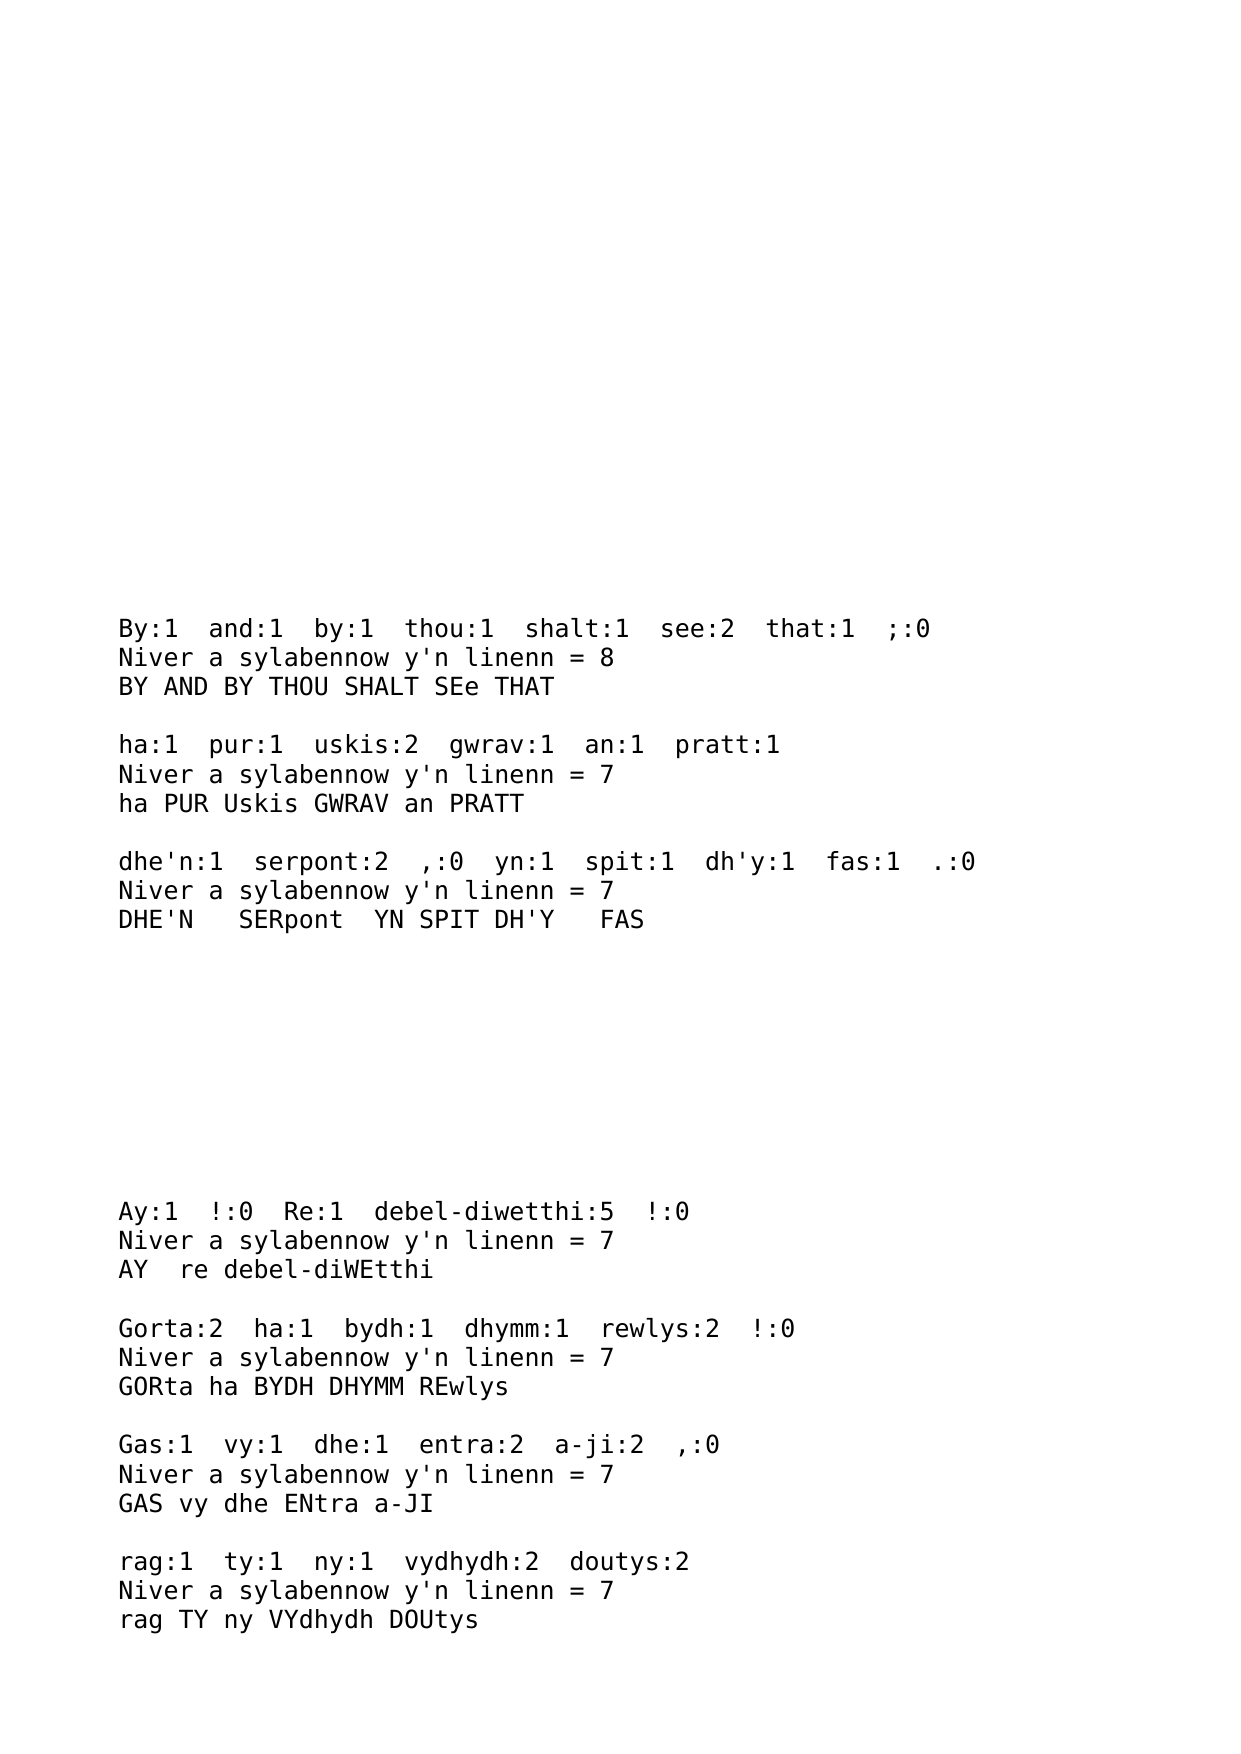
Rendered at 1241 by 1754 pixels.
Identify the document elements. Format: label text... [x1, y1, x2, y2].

text Niver a sylabennow y'n linenn = 7 [118, 1576, 1122, 1606]
text Ay:1 !:0 Re:1 debel-diwetthi:5 !:0 [118, 1197, 1122, 1226]
text Niver a sylabennow y'n linenn = 7 [118, 1343, 1122, 1372]
text By:1 and:1 by:1 thou:1 shalt:1 see:2 that:1 ;:0 [118, 614, 1122, 643]
text Niver a sylabennow y'n linenn = 7 [118, 1226, 1122, 1256]
text Niver a sylabennow y'n linenn = 7 [118, 760, 1122, 789]
text dhe'n:1 serpont:2 ,:0 yn:1 spit:1 dh'y:1 fas:1 .:0 [118, 847, 1122, 876]
text rag:1 ty:1 ny:1 vydhydh:2 doutys:2 [118, 1547, 1122, 1576]
text rag TY ny VYdhydh DOUtys [118, 1606, 1122, 1635]
text Gorta:2 ha:1 bydh:1 dhymm:1 rewlys:2 !:0 [118, 1314, 1122, 1343]
text DHE'N SERpont YN SPIT DH'Y FAS [118, 906, 1122, 935]
text AY re debel-diWEtthi [118, 1256, 1122, 1285]
text GAS vy dhe ENtra a-JI [118, 1489, 1122, 1518]
text Niver a sylabennow y'n linenn = 7 [118, 1460, 1122, 1489]
text ha:1 pur:1 uskis:2 gwrav:1 an:1 pratt:1 [118, 731, 1122, 760]
text Niver a sylabennow y'n linenn = 8 [118, 643, 1122, 672]
text Gas:1 vy:1 dhe:1 entra:2 a-ji:2 ,:0 [118, 1431, 1122, 1460]
text BY AND BY THOU SHALT SEe THAT [118, 672, 1122, 701]
text Niver a sylabennow y'n linenn = 7 [118, 876, 1122, 906]
text GORta ha BYDH DHYMM REwlys [118, 1372, 1122, 1401]
text ha PUR Uskis GWRAV an PRATT [118, 789, 1122, 818]
